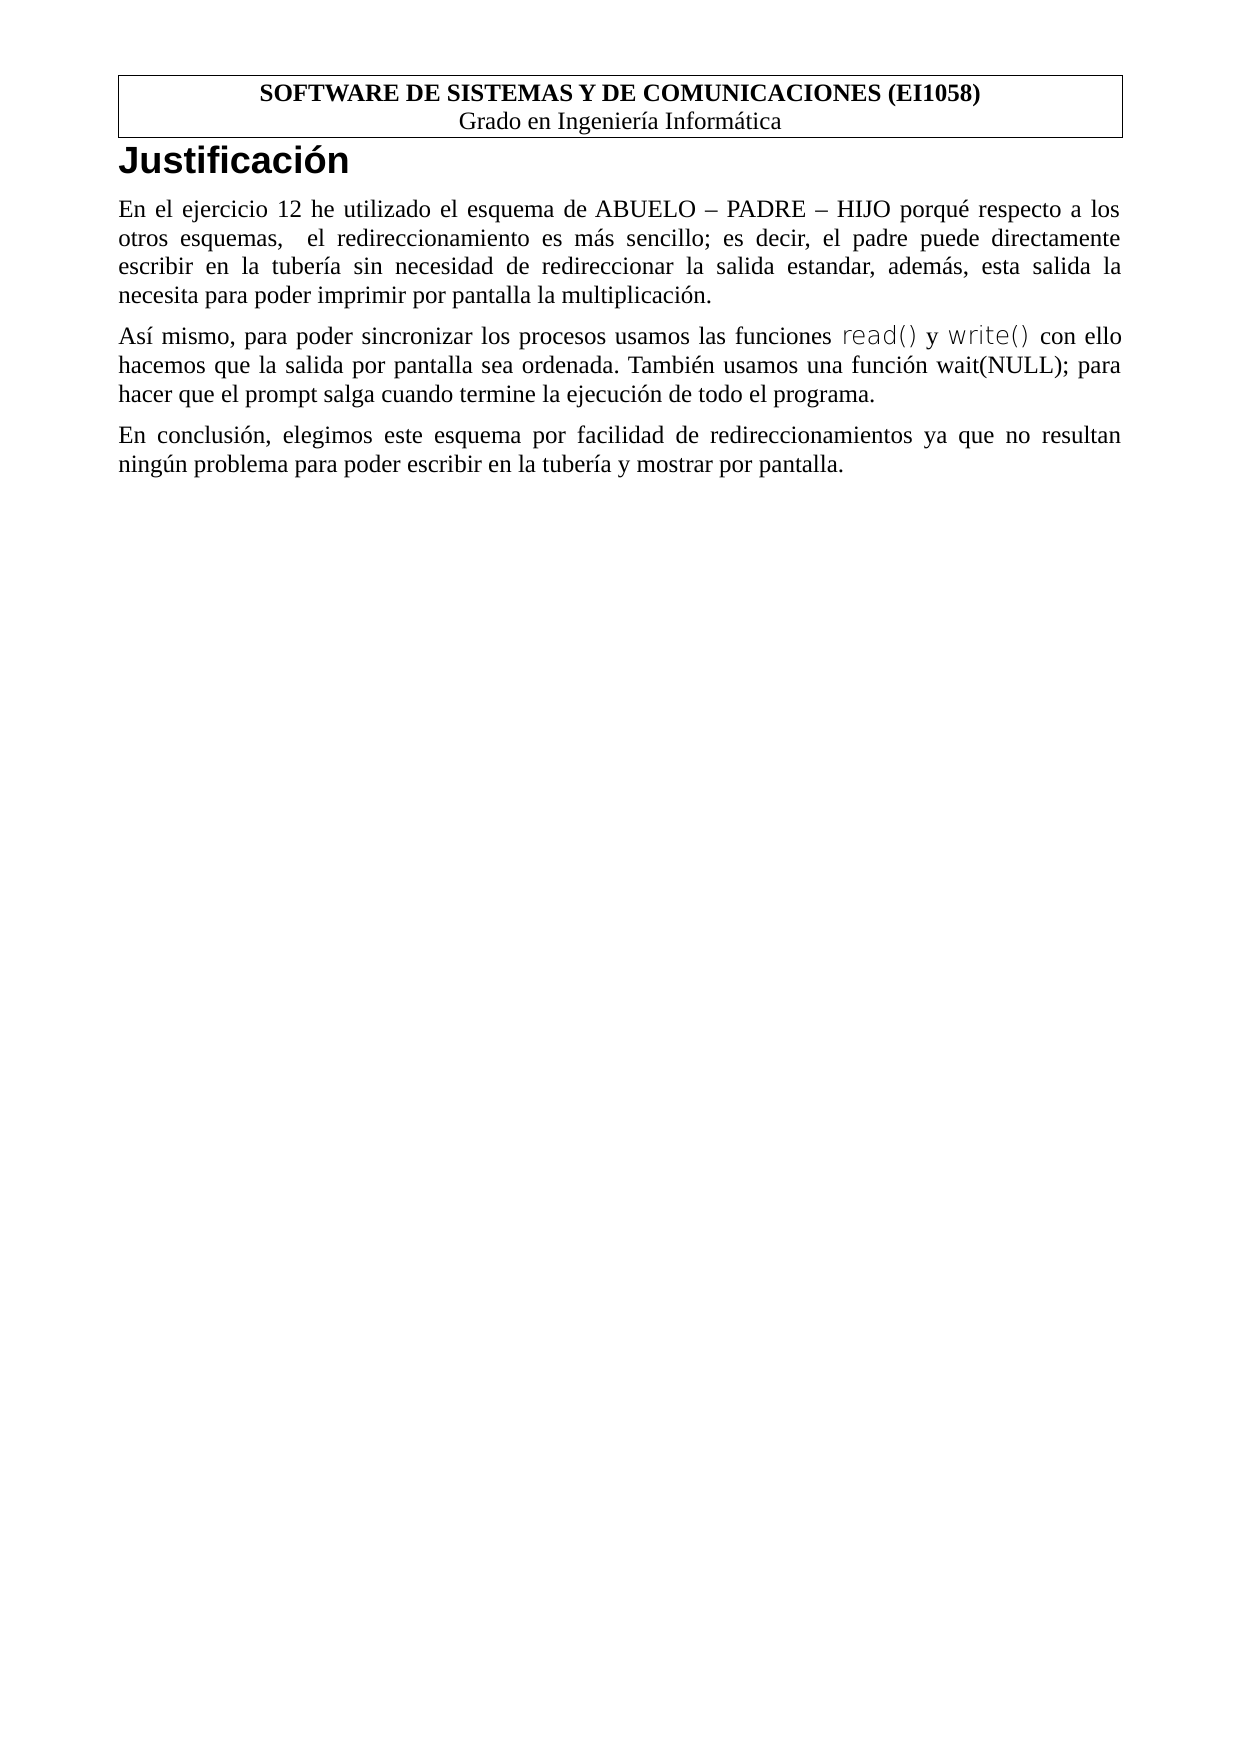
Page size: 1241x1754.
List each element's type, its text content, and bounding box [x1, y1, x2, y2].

text En conclusión, elegimos este esquema por facilidad de redireccionamientos ya que no resultan ningún problema para poder escribir en la tubería y mostrar por pantalla. [118, 421, 1122, 478]
subtitle Justificación [118, 138, 1122, 181]
text En el ejercicio 12 he utilizado el esquema de ABUELO – PADRE – HIJO porqué respecto a los otros esquemas, el redireccionamiento es más sencillo; es decir, el padre puede directamente escribir en la tubería sin necesidad de redireccionar la salida estandar, además, esta salida la necesita para poder imprimir por pantalla la multiplicación. [118, 194, 1122, 309]
text Así mismo, para poder sincronizar los procesos usamos las funciones read() y write() con ello hacemos que la salida por pantalla sea ordenada. También usamos una función wait(NULL); para hacer que el prompt salga cuando termine la ejecución de todo el programa. [118, 321, 1122, 408]
